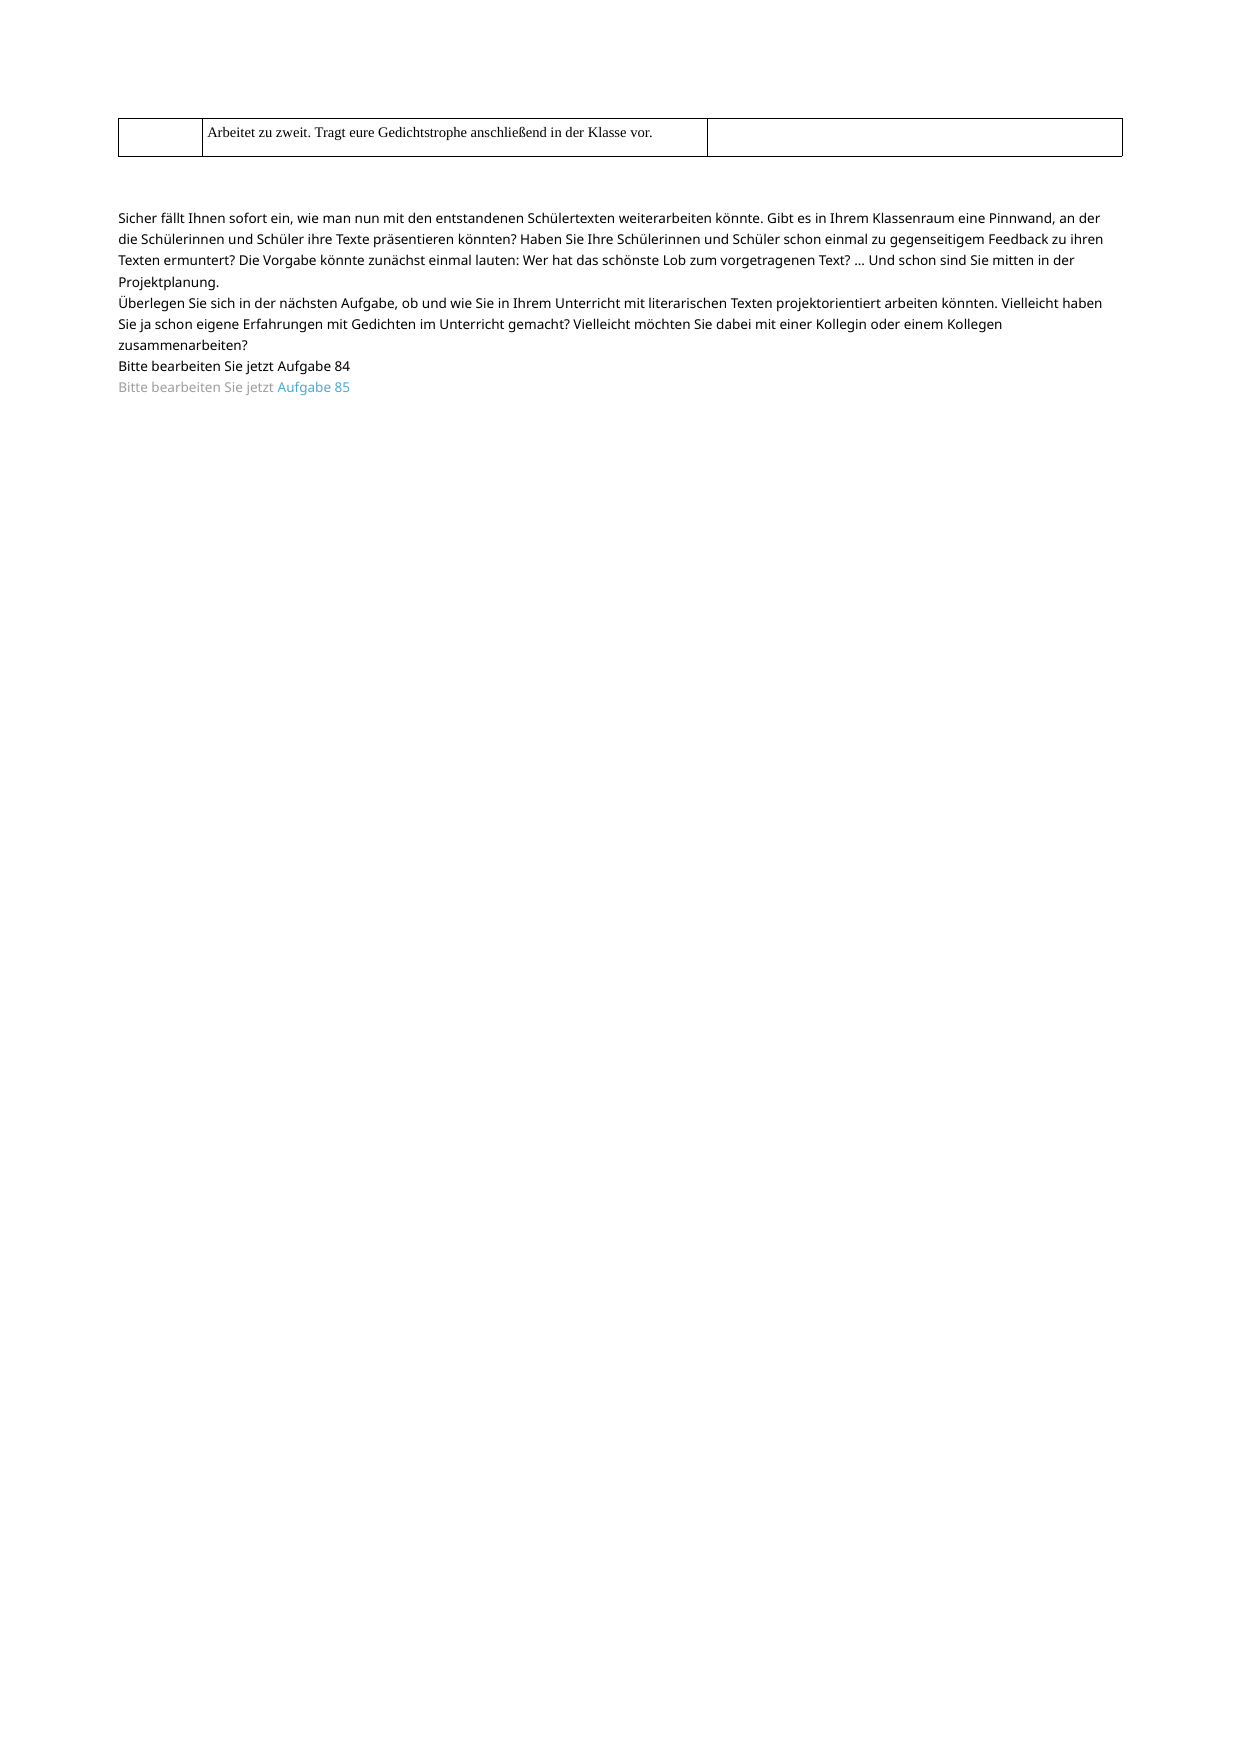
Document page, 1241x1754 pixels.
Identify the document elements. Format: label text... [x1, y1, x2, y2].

text Überlegen Sie sich in der nächsten Aufgabe, ob und wie Sie in Ihrem Unterricht mit literarischen Texten projektorientiert arbeiten könnten. Vielleicht haben Sie ja schon eigene Erfahrungen mit Gedichten im Unterricht gemacht? Vielleicht möchten Sie dabei mit einer Kollegin oder einem Kollegen zusammenarbeiten? [118, 294, 1122, 354]
table_cell [119, 119, 202, 156]
table_cell [708, 119, 1122, 156]
table_cell Arbeitet zu zweit. Tragt eure Gedichtstrophe anschließend in der Klasse vor. [203, 119, 707, 156]
text Bitte bearbeiten Sie jetzt Aufgabe 85 [118, 378, 1122, 397]
text Sicher fällt Ihnen sofort ein, wie man nun mit den entstandenen Schülertexten weiterarbeiten könnte. Gibt es in Ihrem Klassenraum eine Pinnwand, an der die Schülerinnen und Schüler ihre Texte präsentieren könnten? Haben Sie Ihre Schülerinnen und Schüler schon einmal zu gegenseitigem Feedback zu ihren Texten ermuntert? Die Vorgabe könnte zunächst einmal lauten: Wer hat das schönste Lob zum vorgetragenen Text? ... Und schon sind Sie mitten in der Projektplanung. [118, 209, 1122, 291]
text Bitte bearbeiten Sie jetzt Aufgabe 84 [118, 357, 1122, 376]
